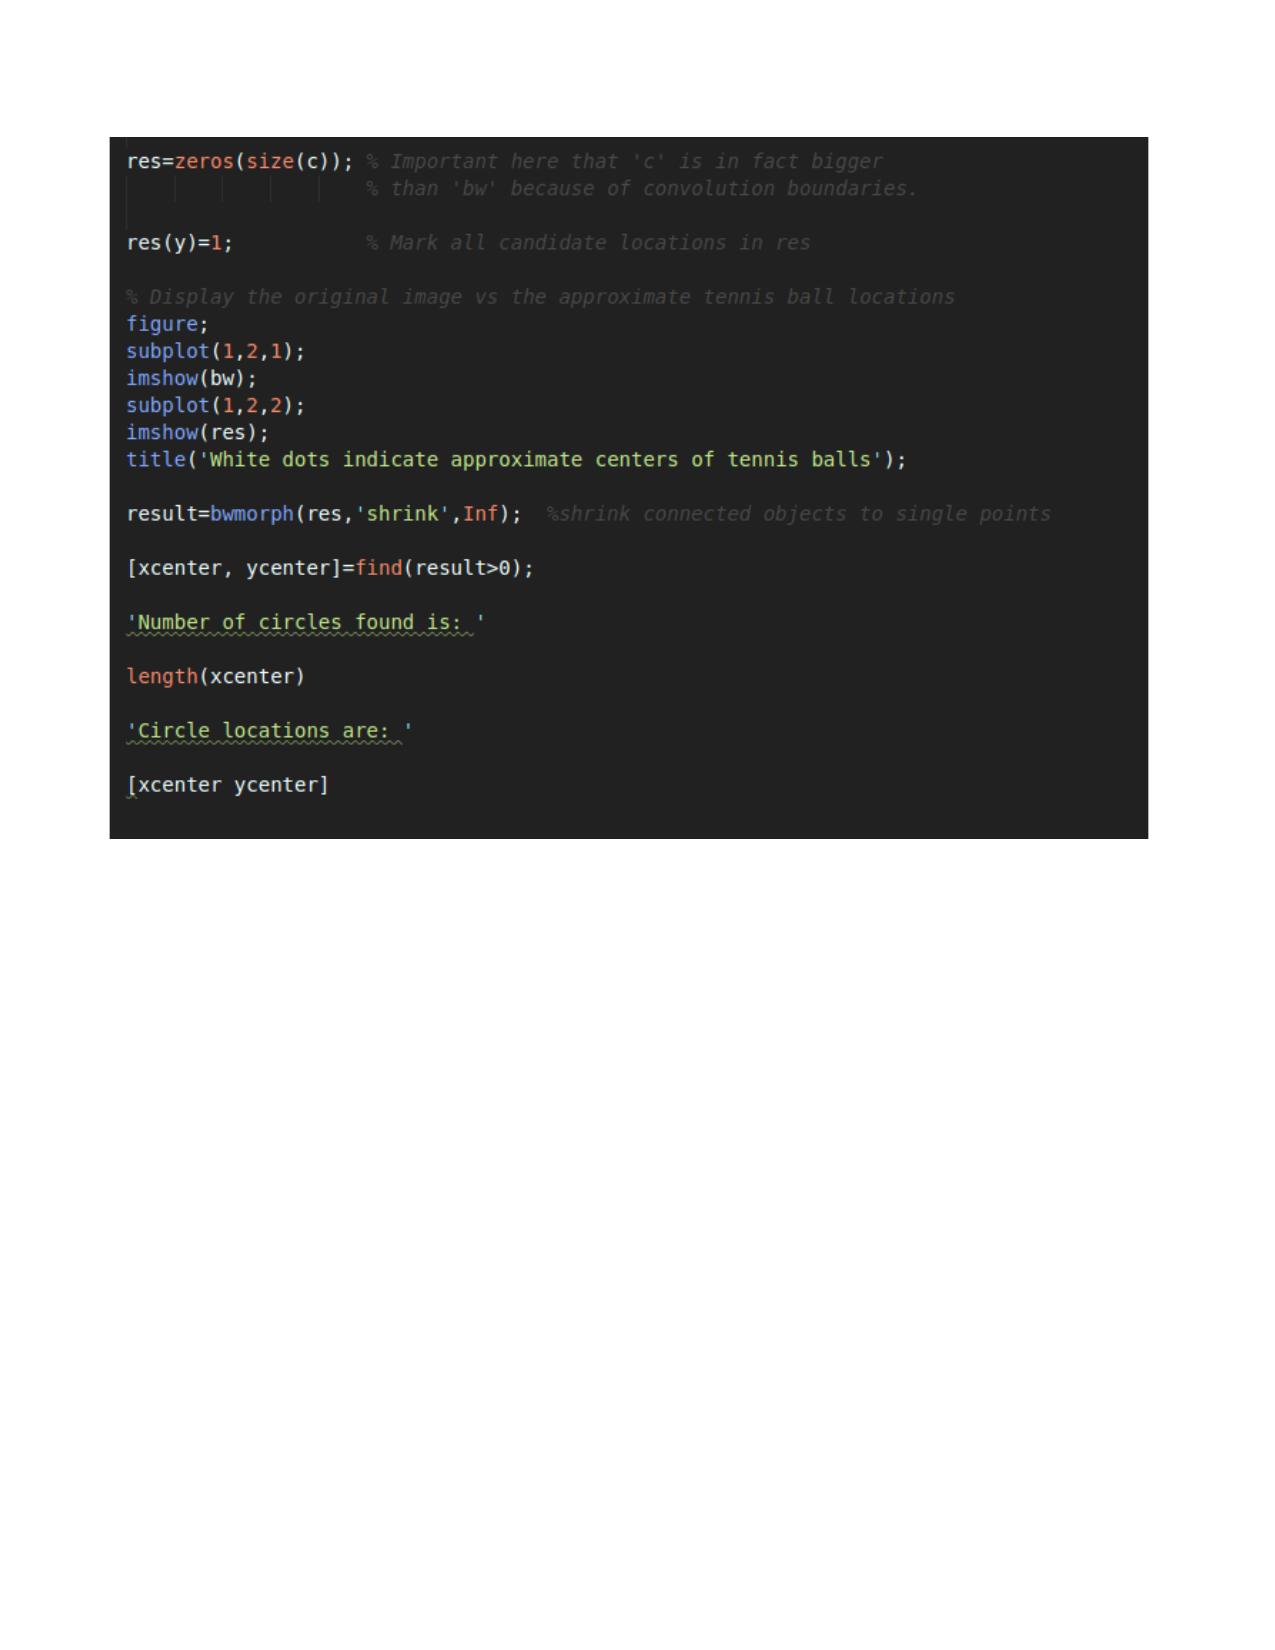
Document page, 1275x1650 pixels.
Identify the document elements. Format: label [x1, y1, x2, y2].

picture [109, 137, 1149, 839]
